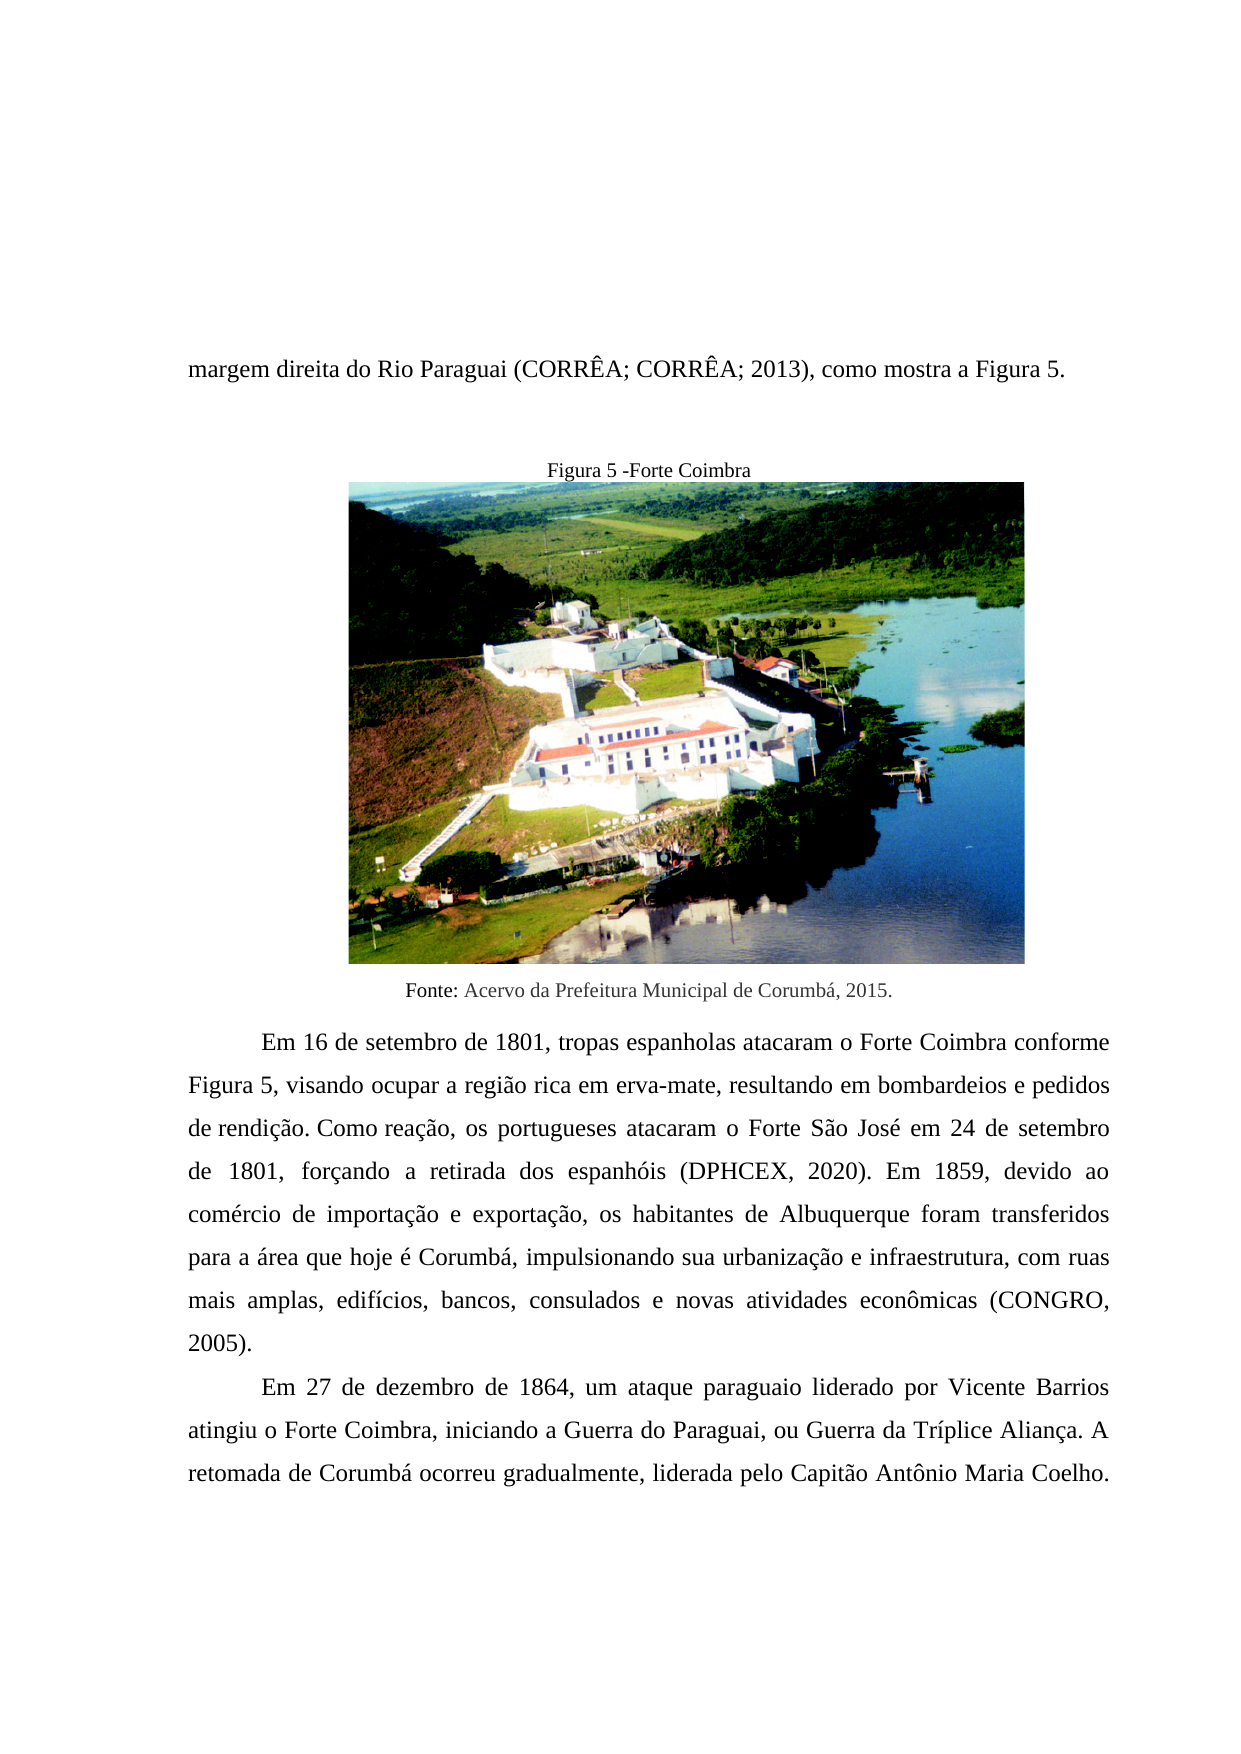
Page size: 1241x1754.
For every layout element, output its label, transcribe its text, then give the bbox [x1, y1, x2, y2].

text Em 16 de setembro de 1801, tropas espanholas atacaram o Forte Coimbra conforme Figura 5, visando ocupar a região rica em erva-mate, resultando em bombardeios e pedidos de rendição. Como reação, os portugueses atacaram o Forte São José em 24 de setembro de 1801, forçando a retirada dos espanhóis (DPHCEX, 2020). Em 1859, devido ao comércio de importação e exportação, os habitantes de Albuquerque foram transferidos para a área que hoje é Corumbá, impulsionando sua urbanização e infraestrutura, com ruas mais amplas, edifícios, bancos, consulados e novas atividades econômicas (CONGRO, 2005). [188, 1027, 1110, 1357]
picture [348, 482, 1025, 964]
text margem direita do Rio Paraguai (CORRÊA; CORRÊA; 2013), como mostra a Figura 5. [188, 354, 1110, 383]
text Fonte: Acervo da Prefeitura Municipal de Corumbá, 2015. [205, 978, 1093, 1002]
text Em 27 de dezembro de 1864, um ataque paraguaio liderado por Vicente Barrios atingiu o Forte Coimbra, iniciando a Guerra do Paraguai, ou Guerra da Tríplice Aliança. A retomada de Corumbá ocorreu gradualmente, liderada pelo Capitão Antônio Maria Coelho. [188, 1372, 1110, 1487]
text Figura 5 -Forte Coimbra [205, 458, 1093, 482]
